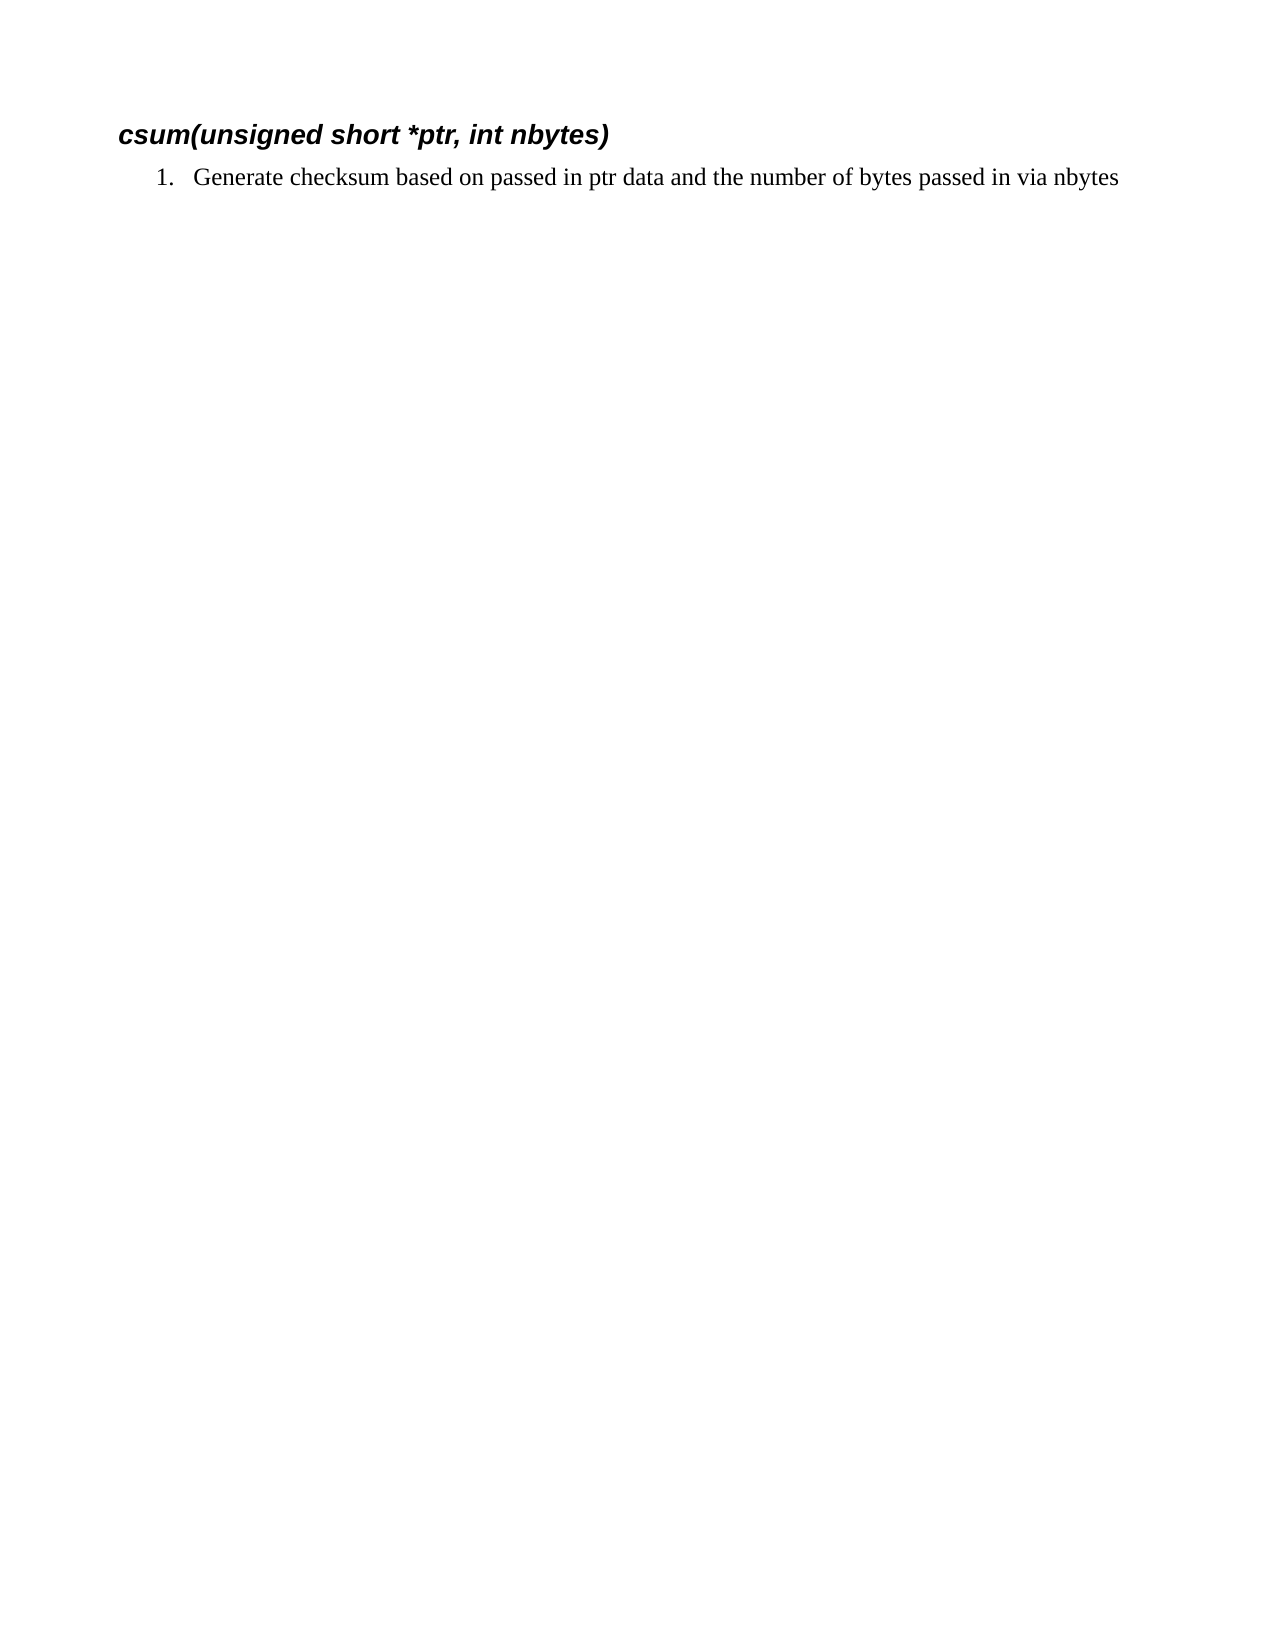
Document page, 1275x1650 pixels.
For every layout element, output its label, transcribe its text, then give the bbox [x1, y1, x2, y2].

subtitle csum(unsigned short *ptr, int nbytes) [118, 118, 1157, 150]
list Generate checksum based on passed in ptr data and the number of bytes passed in via nbytes [156, 162, 1157, 191]
